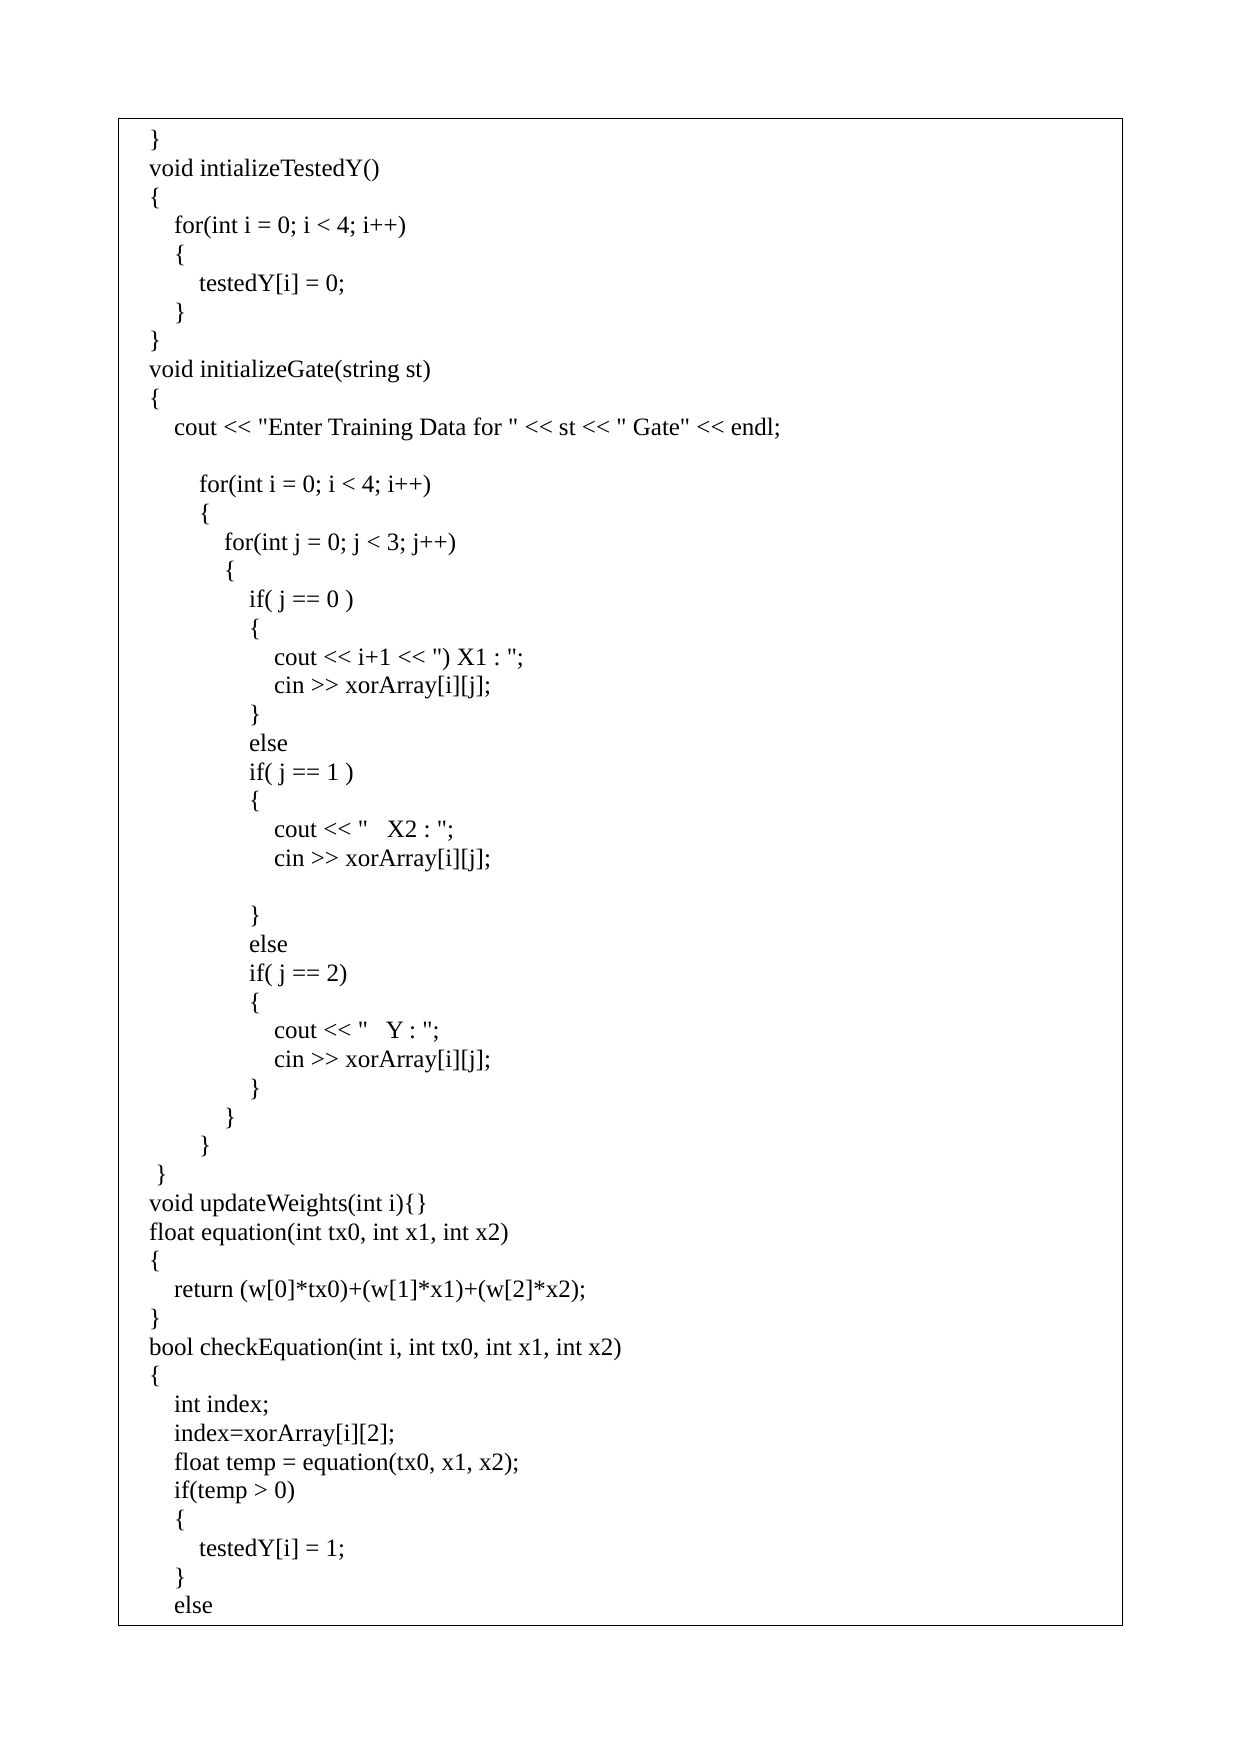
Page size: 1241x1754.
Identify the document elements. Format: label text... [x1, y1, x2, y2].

table_header } void intializeTestedY() { for(int i = 0; i < 4; i++) { testedY[i] = 0; } } void initializeGate(string st) { cout << "Enter Training Data for " << st << " Gate" << endl; for(int i = 0; i < 4; i++) { for(int j = 0; j < 3; j++) { if( j == 0 ) { cout << i+1 << ") X1 : "; cin >> xorArray[i][j]; } else if( j == 1 ) { cout << " X2 : "; cin >> xorArray[i][j]; } else if( j == 2) { cout << " Y : "; cin >> xorArray[i][j]; } } } } void updateWeights(int i){} float equation(int tx0, int x1, int x2) { return (w[0]*tx0)+(w[1]*x1)+(w[2]*x2); } bool checkEquation(int i, int tx0, int x1, int x2) { int index; index=xorArray[i][2]; float temp = equation(tx0, x1, x2); if(temp > 0) { testedY[i] = 1; } else [119, 119, 1122, 1625]
